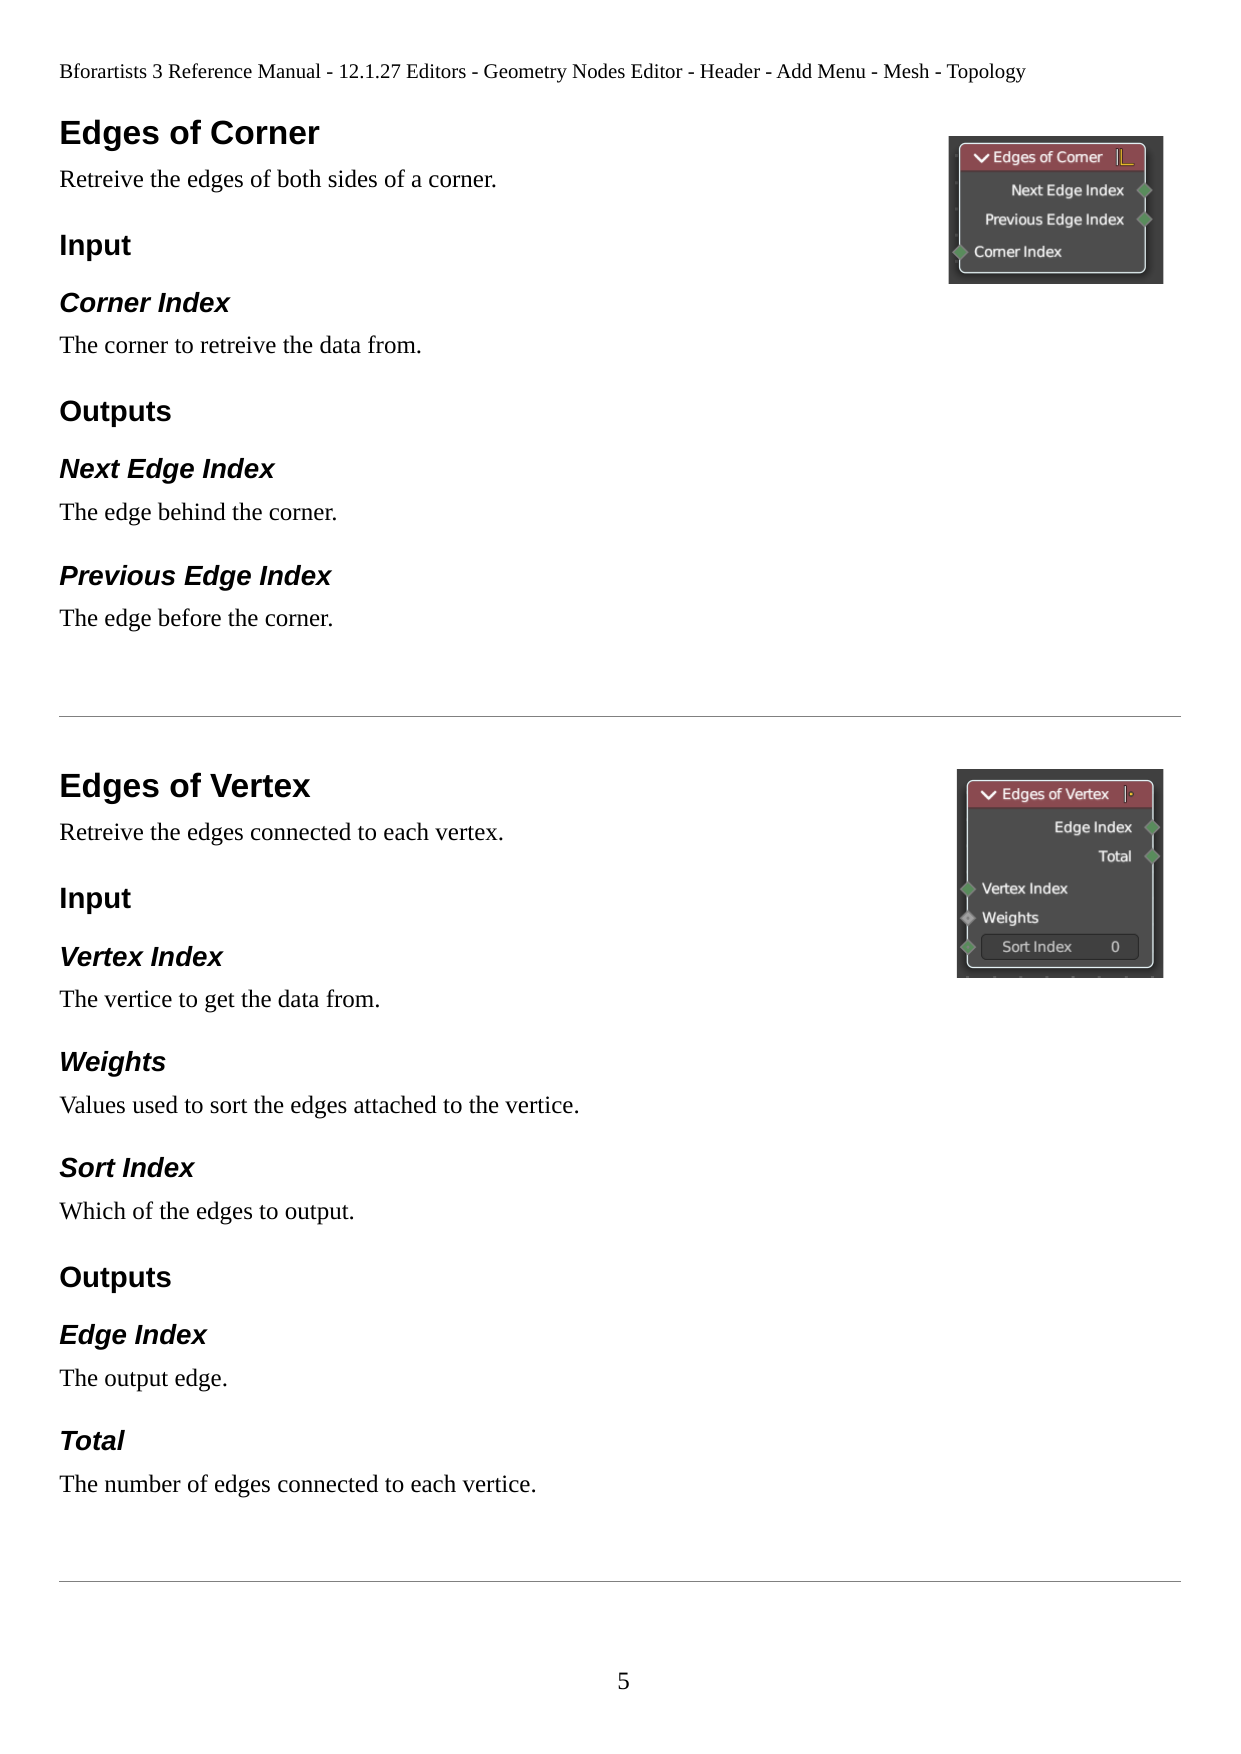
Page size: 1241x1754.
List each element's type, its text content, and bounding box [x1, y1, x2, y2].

subtitle [1164, 940, 1181, 972]
subtitle Corner Index [59, 286, 1181, 318]
subtitle Outputs [59, 1260, 1181, 1293]
subtitle Next Edge Index [59, 453, 1181, 485]
subtitle Input [59, 881, 956, 915]
subtitle Sort Index [59, 1152, 1181, 1184]
subtitle Edges of Vertex [59, 766, 1181, 805]
subtitle Total [59, 1424, 1181, 1456]
text The edge behind the corner. [59, 497, 1181, 526]
subtitle Vertex Index [59, 940, 956, 972]
text The output edge. [59, 1363, 1181, 1392]
text Retreive the edges connected to each vertex. [59, 817, 956, 846]
picture [956, 769, 1164, 978]
text Retreive the edges of both sides of a corner. [59, 164, 948, 192]
text The corner to retreive the data from. [59, 331, 1181, 359]
text The number of edges connected to each vertice. [59, 1469, 1181, 1498]
subtitle Weights [59, 1046, 1181, 1078]
picture [948, 136, 1164, 284]
subtitle [1164, 881, 1181, 915]
subtitle Previous Edge Index [59, 559, 1181, 591]
subtitle Input [59, 227, 948, 261]
text The edge before the corner. [59, 603, 1181, 632]
text Which of the edges to output. [59, 1196, 1181, 1225]
subtitle Edges of Corner [59, 113, 1181, 151]
text The vertice to get the data from. [59, 984, 1181, 1013]
subtitle [1164, 227, 1181, 261]
subtitle Outputs [59, 394, 1181, 428]
subtitle Edge Index [59, 1318, 1181, 1350]
text Values used to sort the edges attached to the vertice. [59, 1090, 1181, 1119]
